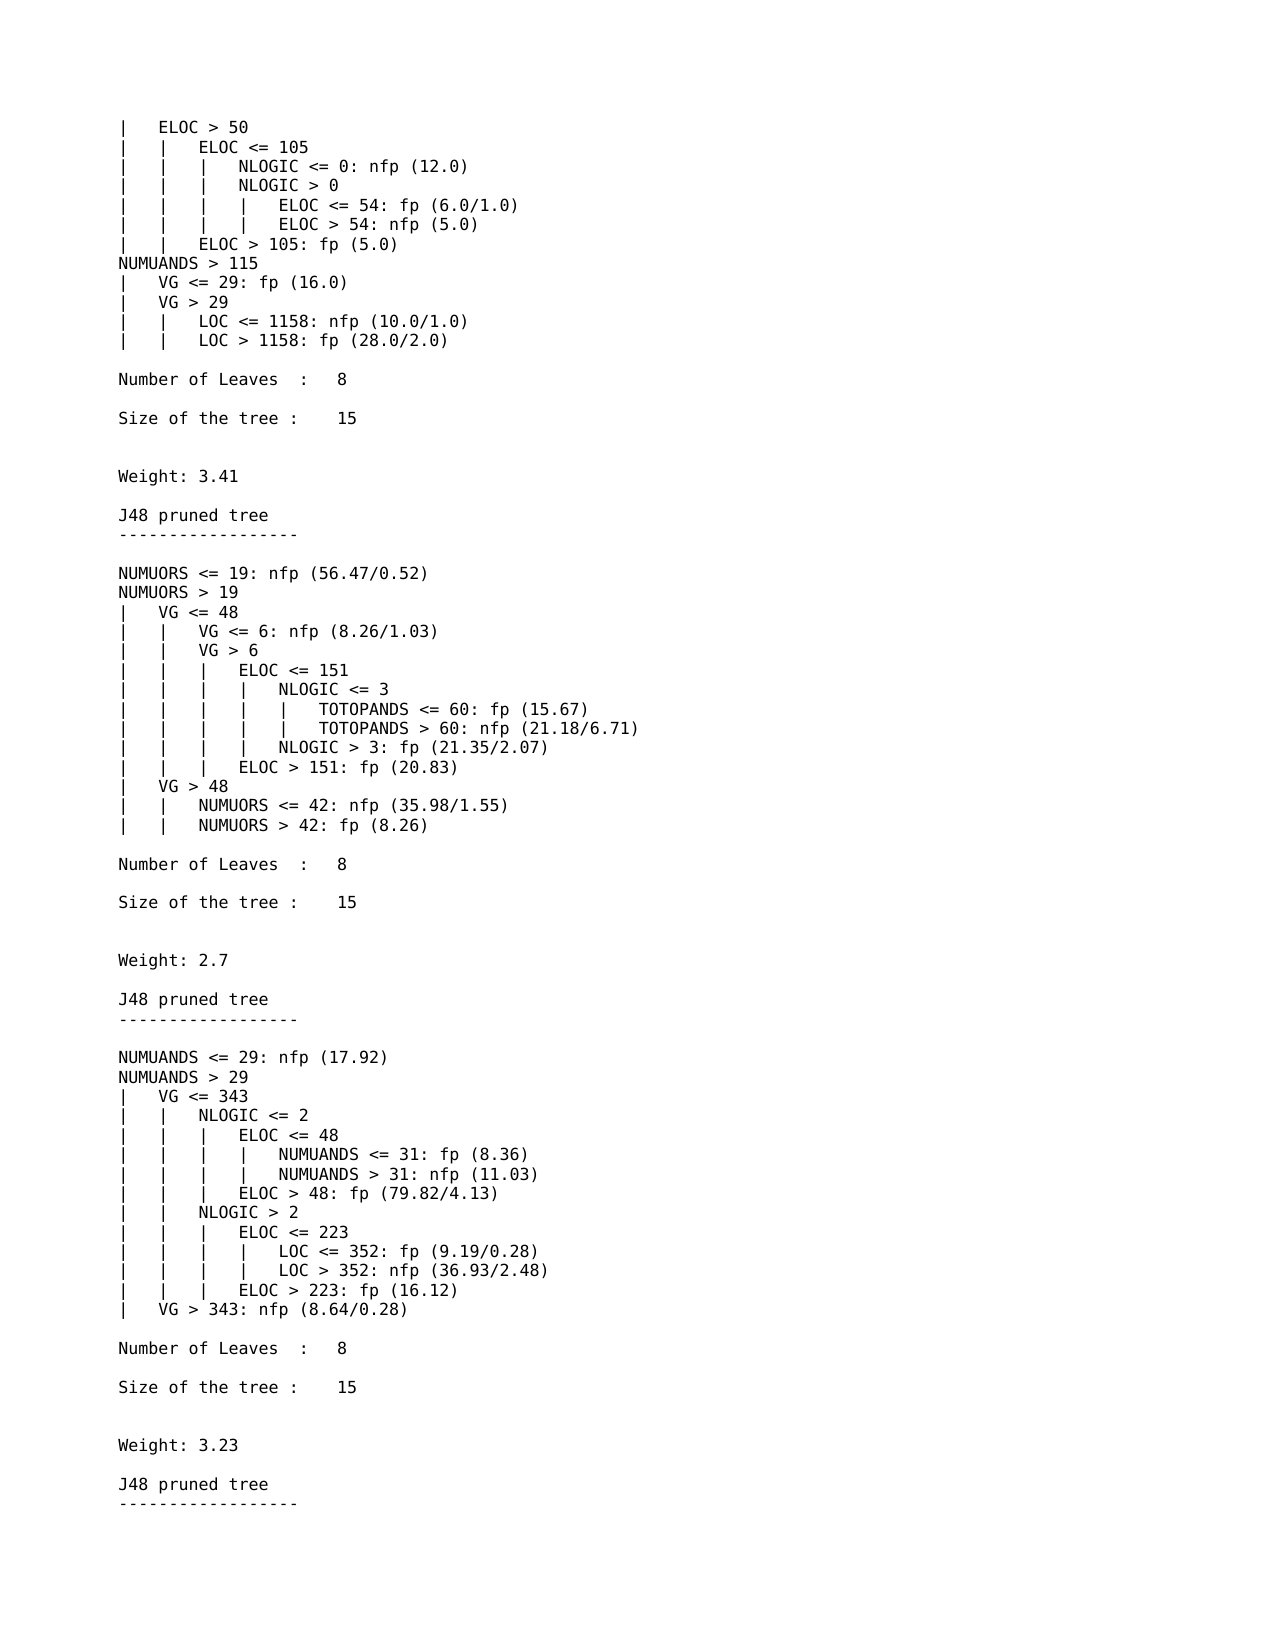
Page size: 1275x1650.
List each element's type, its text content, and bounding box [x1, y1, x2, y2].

text | | | NLOGIC > 0 [118, 176, 1157, 196]
text J48 pruned tree [118, 1474, 1157, 1494]
text | | VG <= 6: nfp (8.26/1.03) [118, 622, 1157, 641]
text | | | | LOC > 352: nfp (36.93/2.48) [118, 1261, 1157, 1281]
text | | | ELOC > 48: fp (79.82/4.13) [118, 1184, 1157, 1203]
text | VG > 29 [118, 292, 1157, 312]
text | | | | NLOGIC <= 3 [118, 680, 1157, 699]
text | | | | NLOGIC > 3: fp (21.35/2.07) [118, 738, 1157, 757]
text | | ELOC <= 105 [118, 137, 1157, 157]
text Weight: 2.7 [118, 951, 1157, 971]
text | VG <= 48 [118, 602, 1157, 622]
text | | NLOGIC <= 2 [118, 1106, 1157, 1126]
text | | LOC <= 1158: nfp (10.0/1.0) [118, 312, 1157, 331]
text Size of the tree : 15 [118, 409, 1157, 428]
text NUMUANDS <= 29: nfp (17.92) [118, 1048, 1157, 1067]
text | | LOC > 1158: fp (28.0/2.0) [118, 331, 1157, 351]
text | VG <= 343 [118, 1087, 1157, 1106]
text | VG <= 29: fp (16.0) [118, 273, 1157, 292]
text | | | | | TOTOPANDS <= 60: fp (15.67) [118, 699, 1157, 719]
text | | | ELOC <= 223 [118, 1222, 1157, 1242]
text | | VG > 6 [118, 641, 1157, 661]
text NUMUORS <= 19: nfp (56.47/0.52) [118, 564, 1157, 583]
text | | | | NUMUANDS > 31: nfp (11.03) [118, 1164, 1157, 1184]
text | | | ELOC > 223: fp (16.12) [118, 1281, 1157, 1300]
text | | | | ELOC > 54: nfp (5.0) [118, 215, 1157, 234]
text | | NUMUORS <= 42: nfp (35.98/1.55) [118, 796, 1157, 816]
text J48 pruned tree [118, 990, 1157, 1009]
text NUMUORS > 19 [118, 583, 1157, 602]
text | | | | LOC <= 352: fp (9.19/0.28) [118, 1242, 1157, 1261]
text | | | ELOC <= 151 [118, 661, 1157, 680]
text Size of the tree : 15 [118, 893, 1157, 912]
text | | NLOGIC > 2 [118, 1203, 1157, 1222]
text ------------------ [118, 1009, 1157, 1029]
text ------------------ [118, 1494, 1157, 1513]
text | VG > 343: nfp (8.64/0.28) [118, 1300, 1157, 1319]
text | | NUMUORS > 42: fp (8.26) [118, 816, 1157, 835]
text | | | | | TOTOPANDS > 60: nfp (21.18/6.71) [118, 719, 1157, 738]
text Size of the tree : 15 [118, 1377, 1157, 1397]
text | | | NLOGIC <= 0: nfp (12.0) [118, 157, 1157, 176]
text | | | ELOC > 151: fp (20.83) [118, 757, 1157, 777]
text | | | | NUMUANDS <= 31: fp (8.36) [118, 1145, 1157, 1164]
text Weight: 3.23 [118, 1436, 1157, 1455]
text Number of Leaves : 8 [118, 1339, 1157, 1358]
text Weight: 3.41 [118, 467, 1157, 486]
text ------------------ [118, 525, 1157, 544]
text NUMUANDS > 29 [118, 1067, 1157, 1087]
text | VG > 48 [118, 777, 1157, 796]
text | | | | ELOC <= 54: fp (6.0/1.0) [118, 196, 1157, 215]
text | | | ELOC <= 48 [118, 1126, 1157, 1145]
text Number of Leaves : 8 [118, 370, 1157, 389]
text J48 pruned tree [118, 506, 1157, 525]
text NUMUANDS > 115 [118, 254, 1157, 273]
text | ELOC > 50 [118, 118, 1157, 137]
text Number of Leaves : 8 [118, 854, 1157, 874]
text | | ELOC > 105: fp (5.0) [118, 234, 1157, 254]
